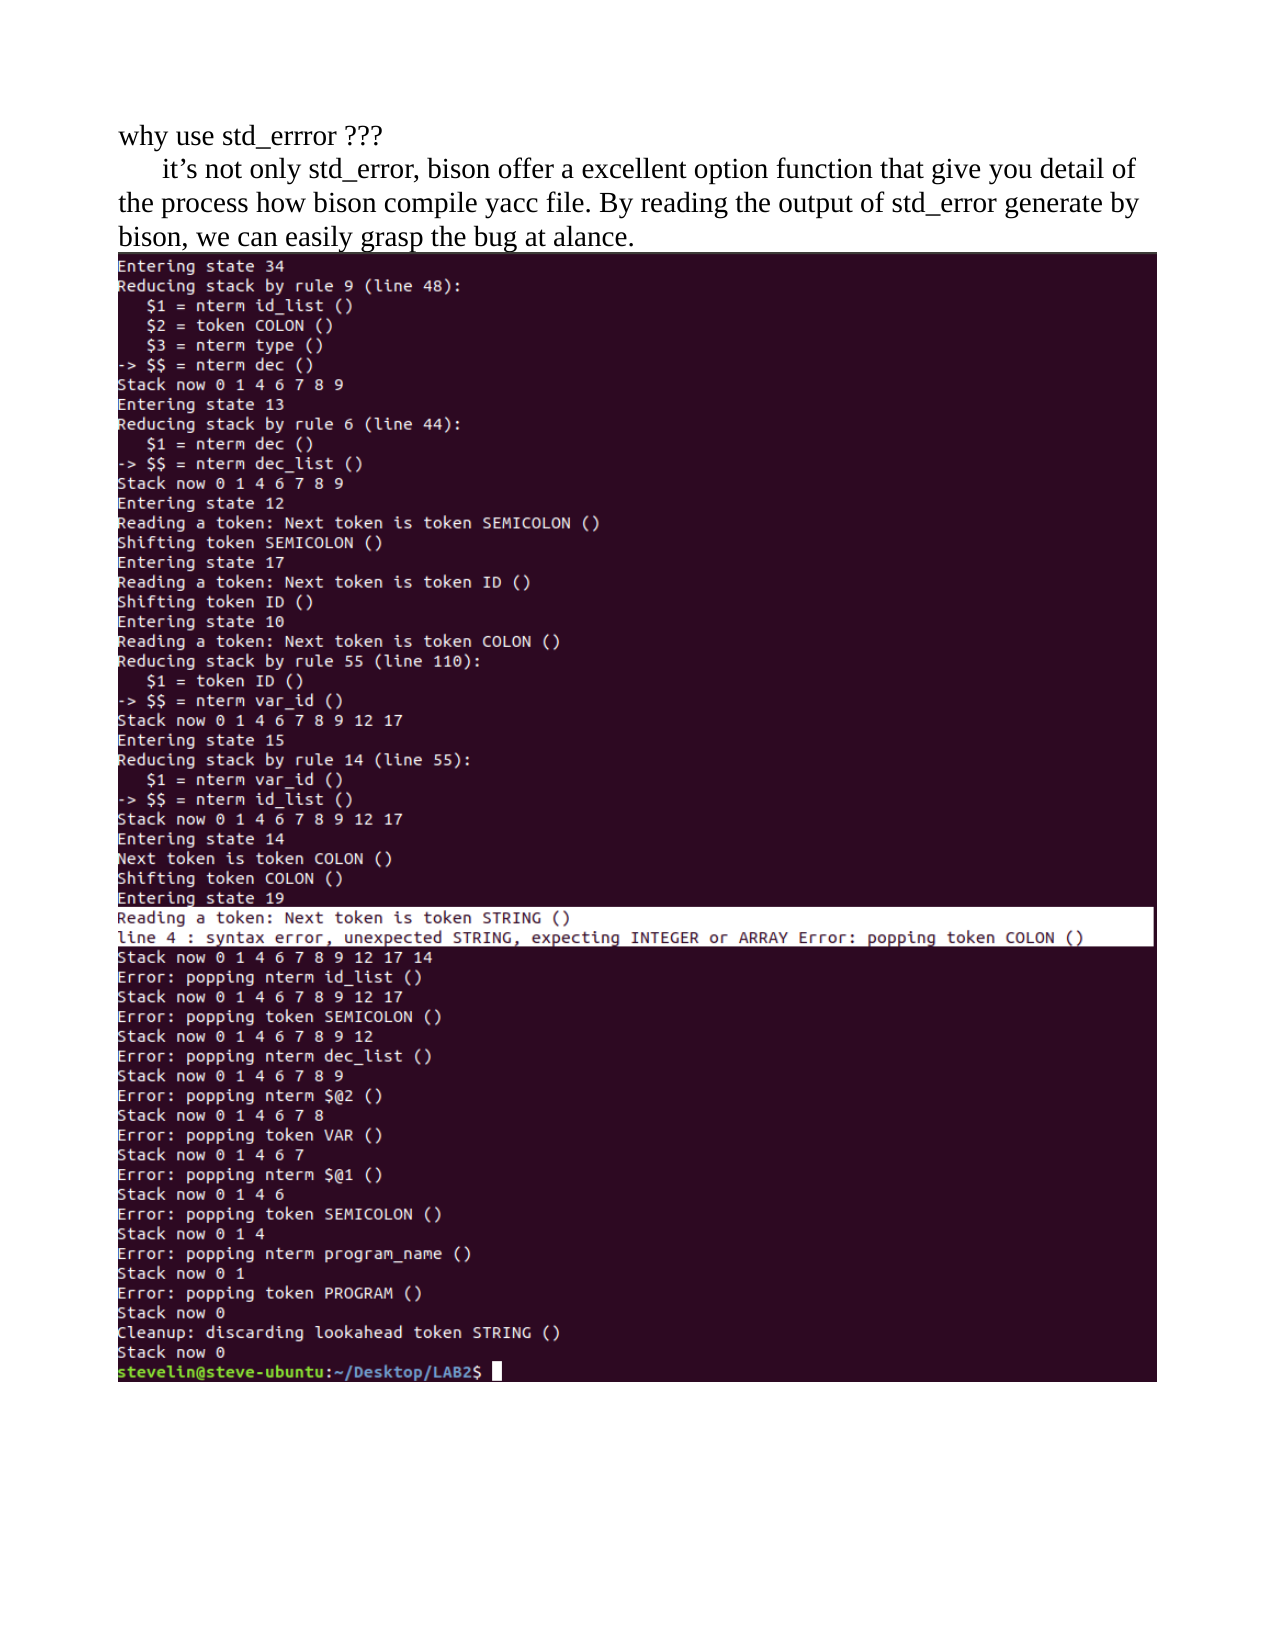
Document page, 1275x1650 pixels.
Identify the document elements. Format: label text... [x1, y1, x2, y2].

text it’s not only std_error, bison offer a excellent option function that give you detail of the process how bison compile yacc file. By reading the output of std_error generate by bison, we can easily grasp the bug at alance. [118, 152, 1157, 252]
picture [118, 252, 1157, 1382]
text why use std_errror ??? [118, 118, 1157, 152]
